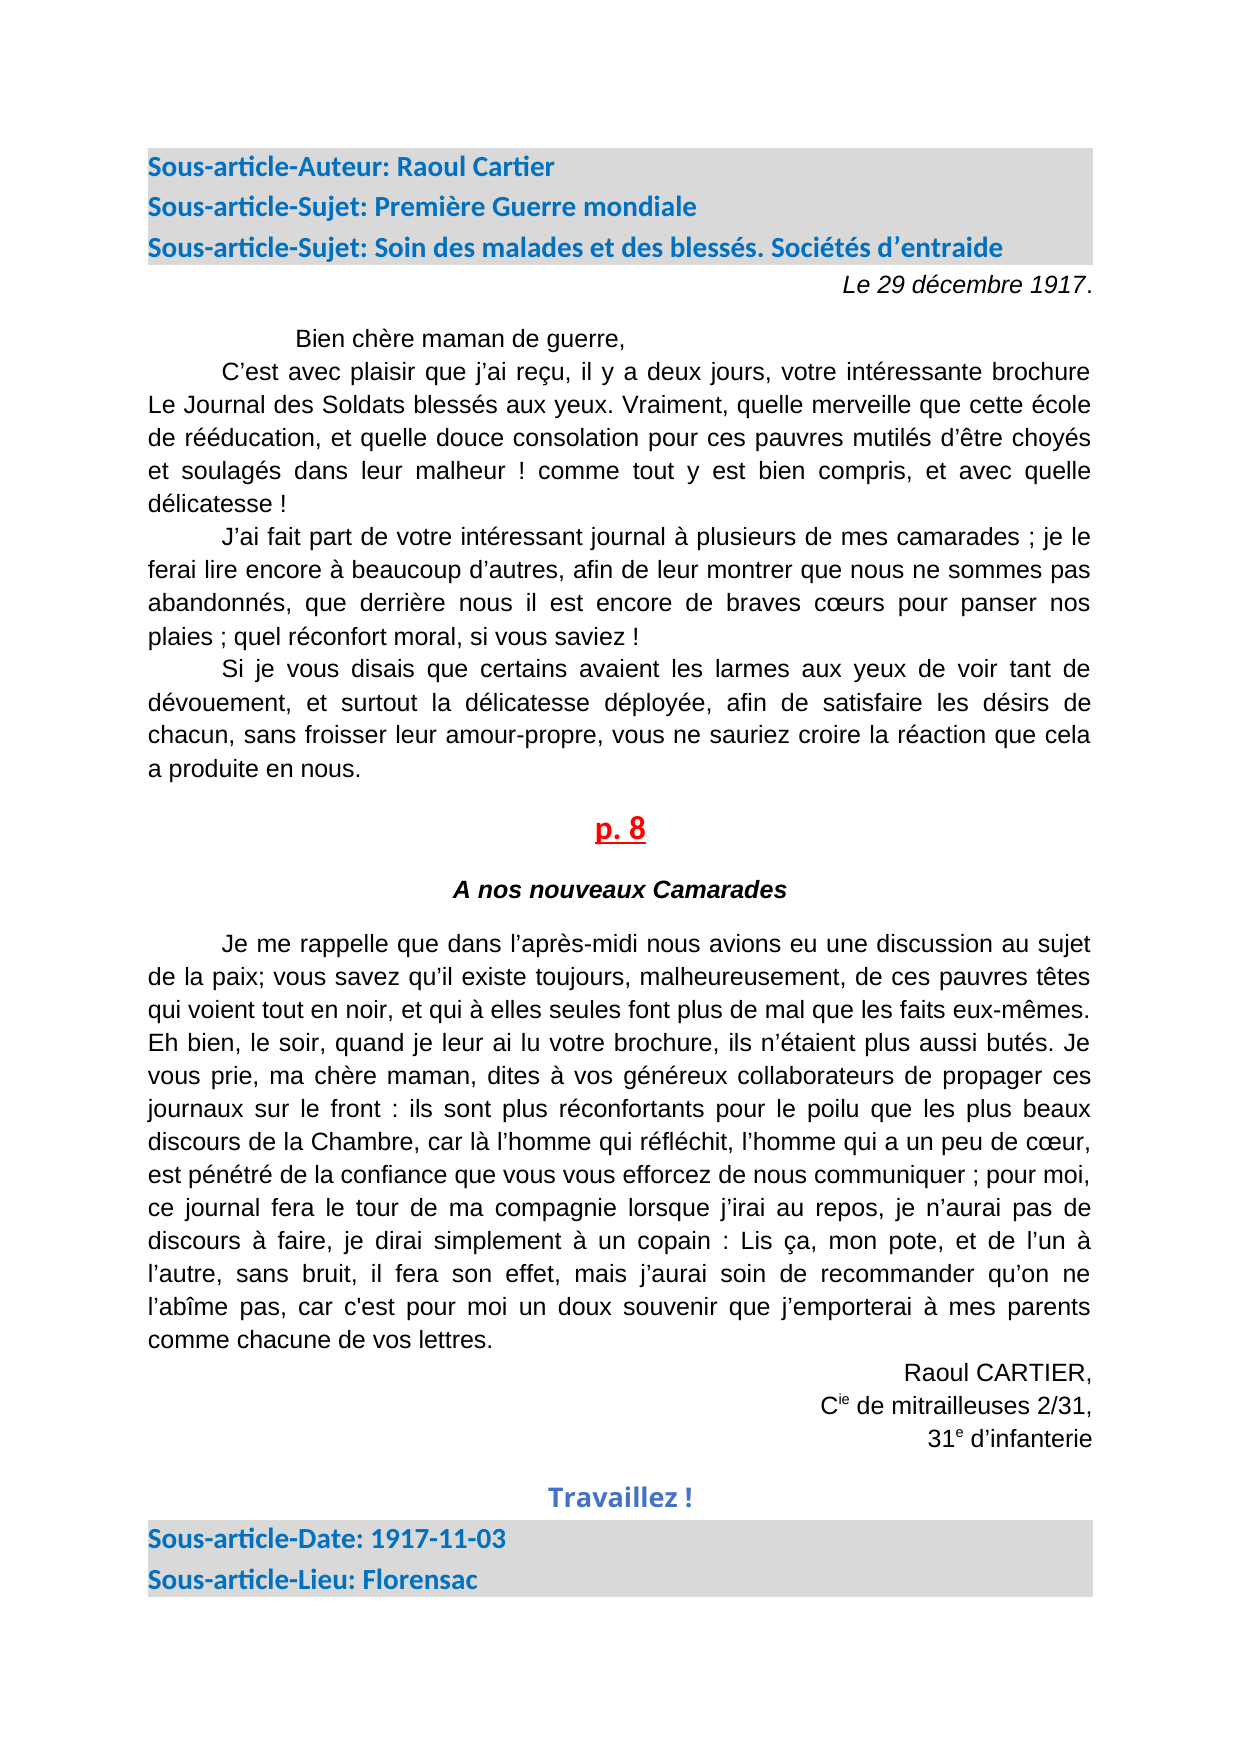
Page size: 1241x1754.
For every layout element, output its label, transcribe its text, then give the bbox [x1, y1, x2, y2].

text A nos nouveaux Camarades [148, 875, 1093, 904]
text 31e d’infanterie [148, 1424, 1093, 1453]
text Sous-article-Sujet: Soin des malades et des blessés. Sociétés d’entraide [148, 229, 1093, 265]
text Si je vous disais que certains avaient les larmes aux yeux de voir tant de dévouement, et surtout la délicatesse déployée, afin de satisfaire les désirs de chacun, sans froisser leur amour-propre, vous ne sauriez croire la réaction que cela a produite en nous. [148, 654, 1093, 782]
text Je me rappelle que dans l’après-midi nous avions eu une discussion au sujet de la paix; vous savez qu’il existe toujours, malheureusement, de ces pauvres têtes qui voient tout en noir, et qui à elles seules font plus de mal que les faits eux-mêmes. Eh bien, le soir, quand je leur ai lu votre brochure, ils n’étaient plus aussi butés. Je vous prie, ma chère maman, dites à vos généreux collaborateurs de propager ces journaux sur le front : ils sont plus réconfortants pour le poilu que les plus beaux discours de la Chambre, car là l’homme qui réfléchit, l’homme qui a un peu de cœur, est pénétré de la confiance que vous vous efforcez de nous communiquer ; pour moi, ce journal fera le tour de ma compagnie lorsque j’irai au repos, je n’aurai pas de discours à faire, je dirai simplement à un copain : Lis ça, mon pote, et de l’un à l’autre, sans bruit, il fera son effet, mais j’aurai soin de recommander qu’on ne l’abîme pas, car c'est pour moi un doux souvenir que j’emporterai à mes parents comme chacune de vos lettres. [148, 929, 1093, 1354]
text p. 8 [148, 807, 1093, 848]
text Cie de mitrailleuses 2/31, [148, 1391, 1093, 1420]
text Sous-article-Sujet: Première Guerre mondiale [148, 188, 1093, 224]
text J’ai fait part de votre intéressant journal à plusieurs de mes camarades ; je le ferai lire encore à beaucoup d’autres, afin de leur montrer que nous ne sommes pas abandonnés, que derrière nous il est encore de braves cœurs pour panser nos plaies ; quel réconfort moral, si vous saviez ! [148, 522, 1093, 650]
subtitle Travaillez ! [148, 1478, 1093, 1515]
text Raoul CARTIER, [148, 1358, 1093, 1387]
text Sous-article-Auteur: Raoul Cartier [148, 148, 1093, 183]
text Sous-article-Date: 1917-11-03 [148, 1520, 1093, 1556]
text Le 29 décembre 1917. [148, 270, 1093, 299]
text Sous-article-Lieu: Florensac [148, 1561, 1093, 1597]
text Bien chère maman de guerre, [221, 324, 1093, 353]
text C’est avec plaisir que j’ai reçu, il y a deux jours, votre intéressante brochure Le Journal des Soldats blessés aux yeux. Vraiment, quelle merveille que cette école de rééducation, et quelle douce consolation pour ces pauvres mutilés d’être choyés et soulagés dans leur malheur ! comme tout y est bien compris, et avec quelle délicatesse ! [148, 357, 1093, 518]
